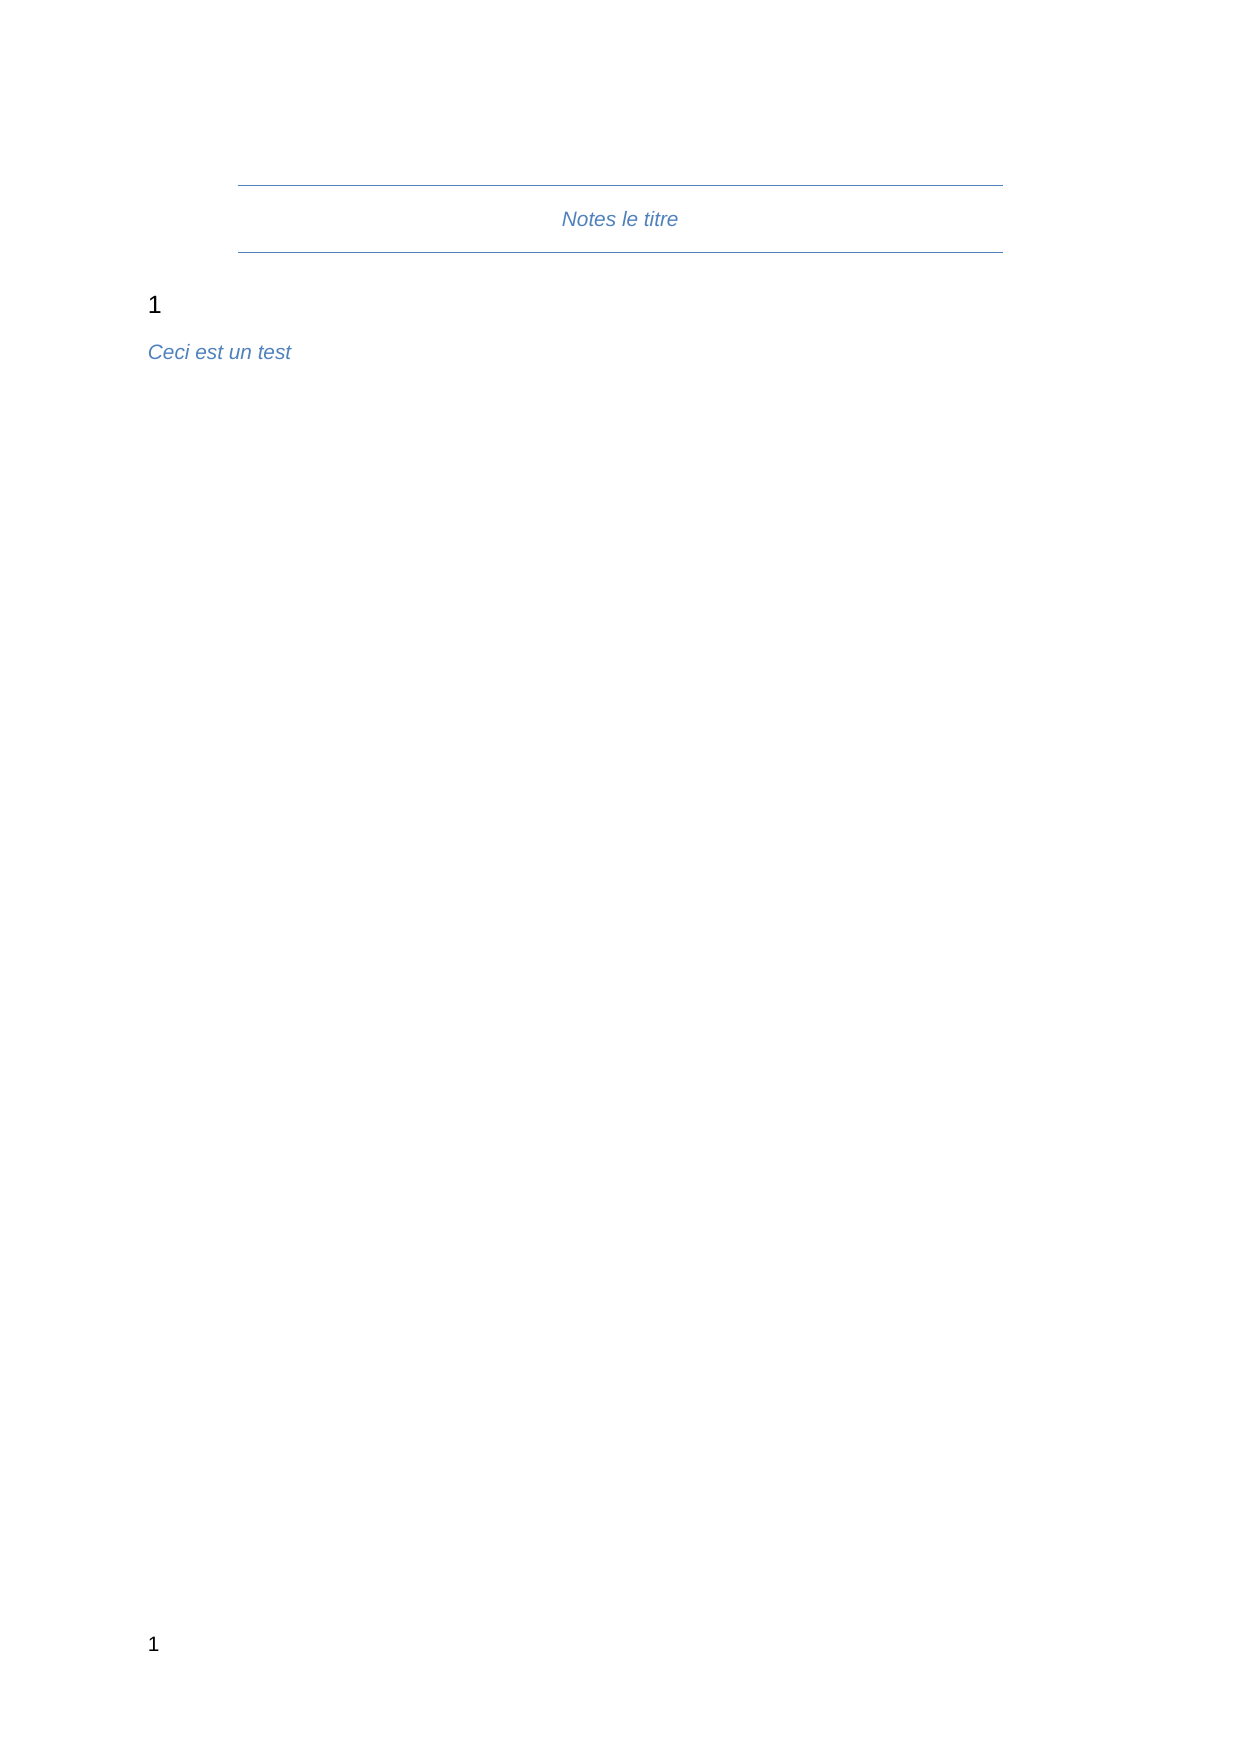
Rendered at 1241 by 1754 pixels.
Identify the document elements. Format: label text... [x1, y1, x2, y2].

text Notes le titre [238, 186, 1003, 252]
text Ceci est un test [148, 340, 1093, 364]
